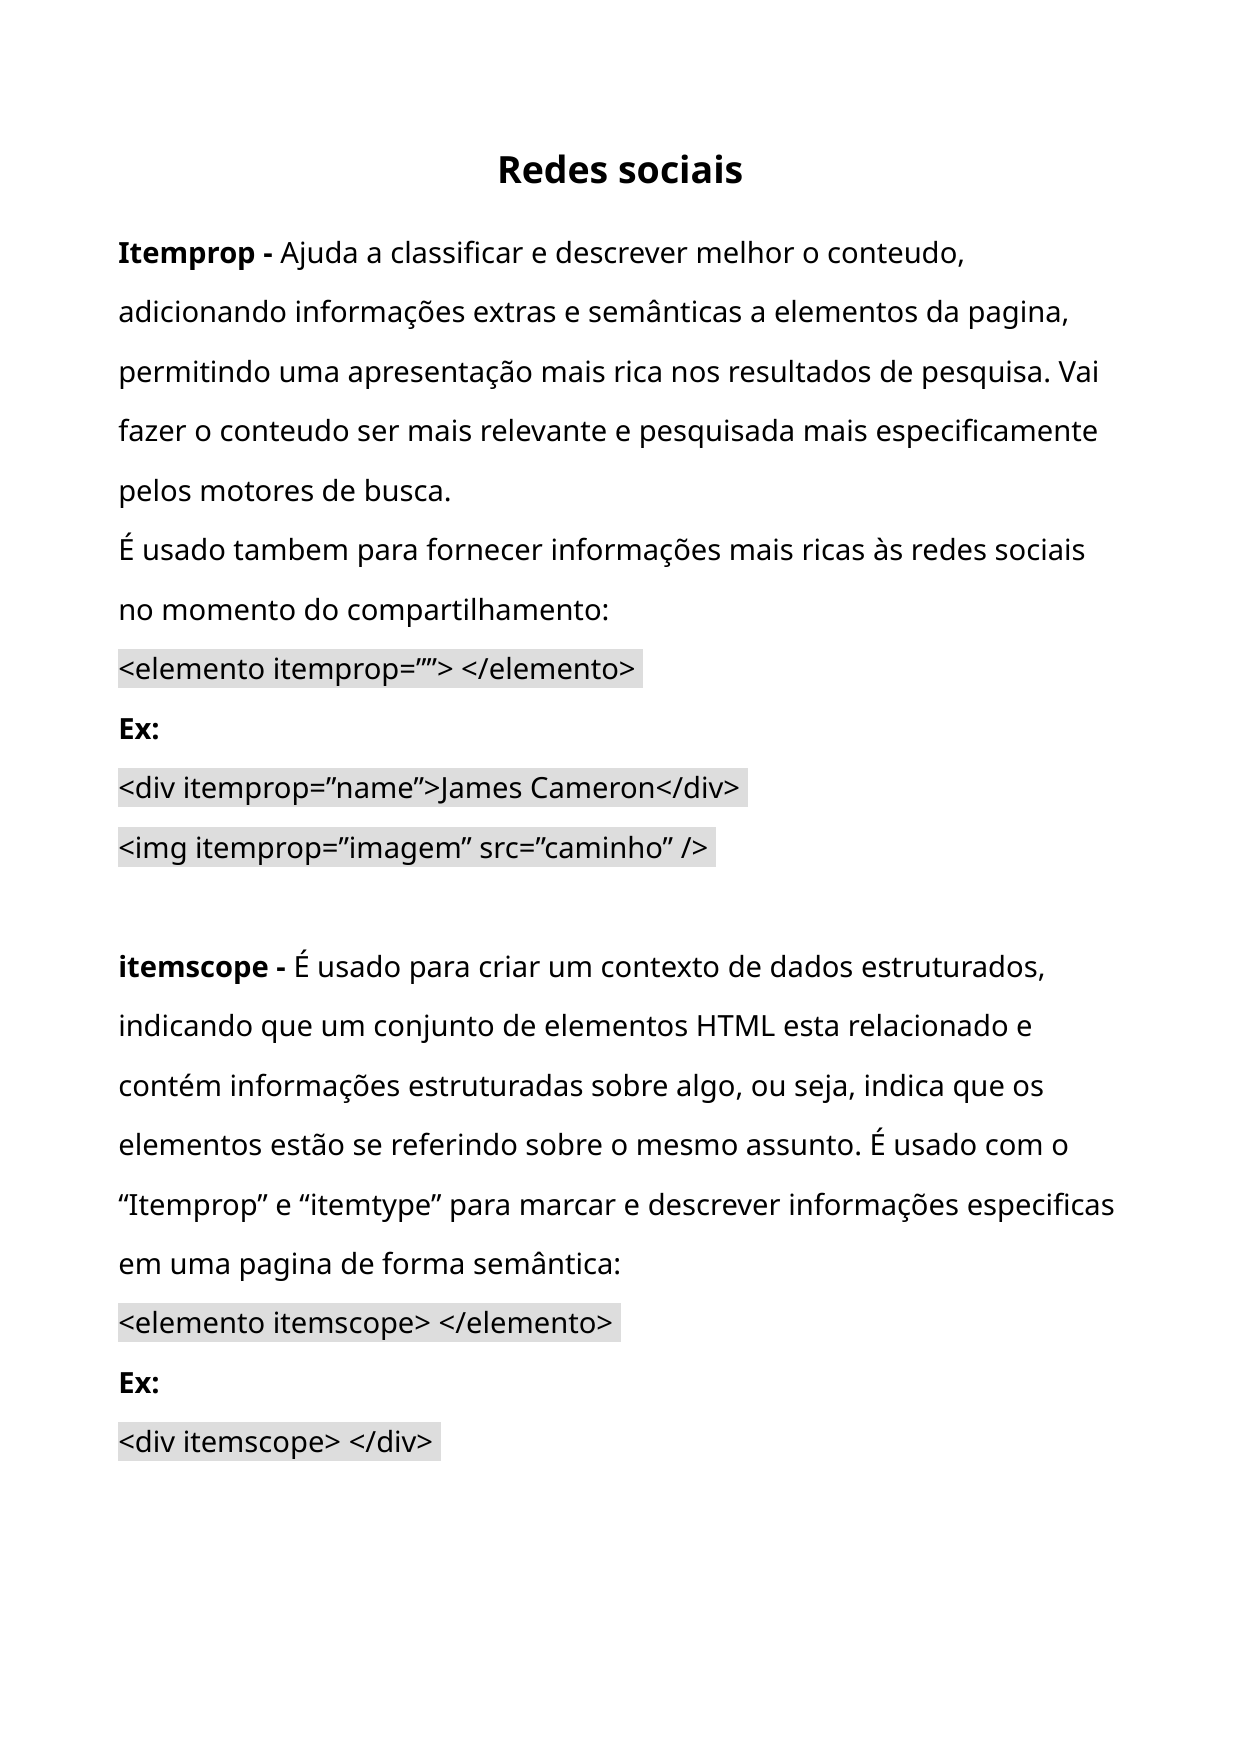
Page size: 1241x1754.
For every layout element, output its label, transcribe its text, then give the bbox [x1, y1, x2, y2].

subtitle Redes sociais [118, 143, 1122, 194]
text <img itemprop=”imagem” src=”caminho” /> [118, 827, 1122, 867]
text <div itemprop=”name”>James Cameron</div> [118, 767, 1122, 807]
text itemscope - É usado para criar um contexto de dados estruturados, indicando que um conjunto de elementos HTML esta relacionado e contém informações estruturadas sobre algo, ou seja, indica que os elementos estão se referindo sobre o mesmo assunto. É usado com o “Itemprop” e “itemtype” para marcar e descrever informações especificas em uma pagina de forma semântica: [118, 946, 1122, 1283]
text Itemprop - Ajuda a classificar e descrever melhor o conteudo, adicionando informações extras e semânticas a elementos da pagina, permitindo uma apresentação mais rica nos resultados de pesquisa. Vai fazer o conteudo ser mais relevante e pesquisada mais especificamente pelos motores de busca. [118, 232, 1122, 510]
text Ex: [118, 708, 1122, 748]
text É usado tambem para fornecer informações mais ricas às redes sociais no momento do compartilhamento: [118, 529, 1122, 629]
text Ex: [118, 1362, 1122, 1402]
text <elemento itemscope> </elemento> [118, 1303, 1122, 1342]
text <elemento itemprop=””> </elemento> [118, 648, 1122, 688]
text <div itemscope> </div> [118, 1422, 1122, 1461]
